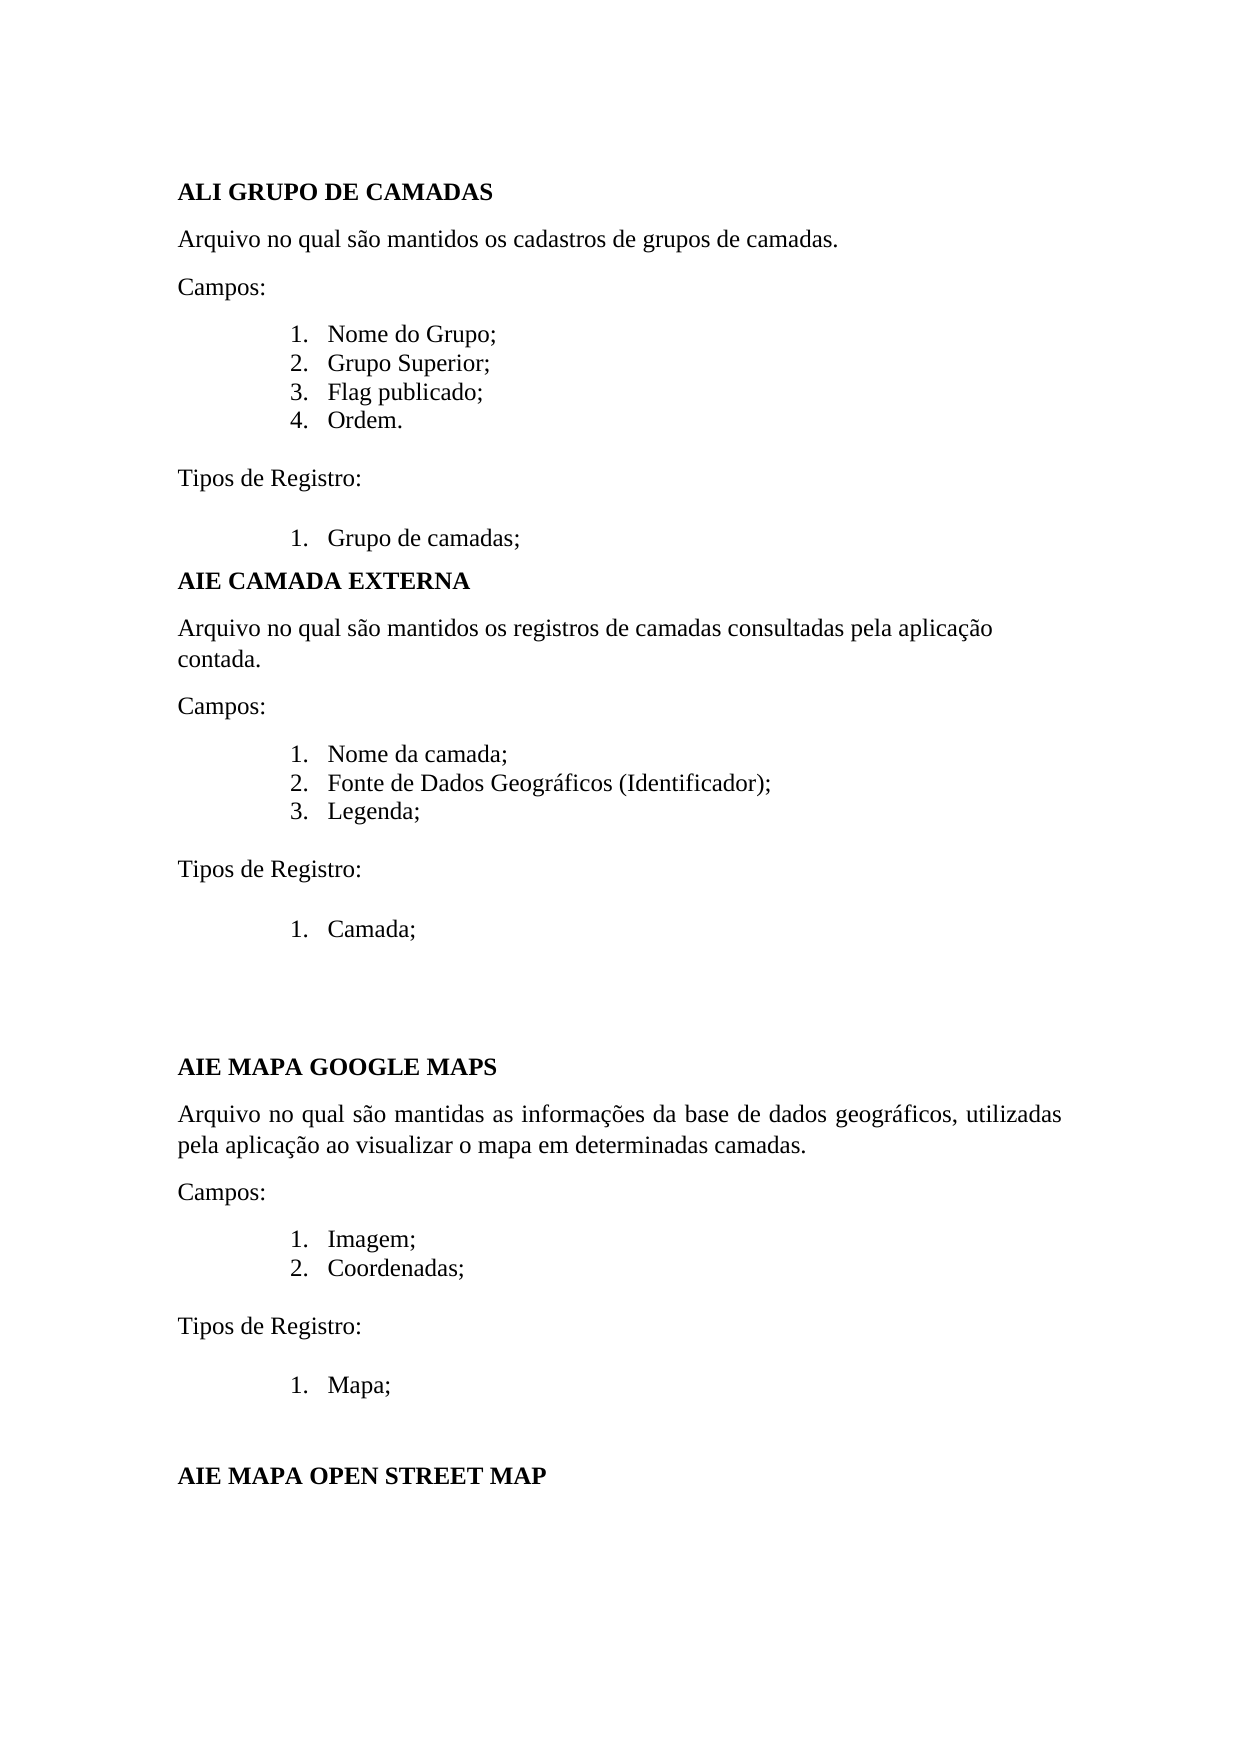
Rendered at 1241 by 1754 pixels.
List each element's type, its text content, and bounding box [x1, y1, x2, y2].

text ALI GRUPO DE CAMADAS [177, 177, 1063, 206]
text AIE MAPA OPEN STREET MAP [177, 1461, 1063, 1490]
list Grupo Superior; [290, 348, 1063, 377]
text Arquivo no qual são mantidas as informações da base de dados geográficos, utilizadas pela aplicação ao visualizar o mapa em determinadas camadas. [177, 1099, 1063, 1158]
list Legenda; [290, 796, 1063, 825]
text Tipos de Registro: [177, 463, 1063, 492]
list Flag publicado; [290, 377, 1063, 406]
text Arquivo no qual são mantidos os registros de camadas consultadas pela aplicação contada. [177, 613, 1063, 673]
list Grupo de camadas; [290, 523, 1063, 552]
list Nome da camada; [290, 739, 1063, 768]
list Ordem. [290, 406, 1063, 434]
text Arquivo no qual são mantidos os cadastros de grupos de camadas. [177, 224, 1063, 253]
list Fonte de Dados Geográficos (Identificador); [290, 768, 1063, 796]
text AIE CAMADA EXTERNA [177, 566, 1063, 595]
list Nome do Grupo; [290, 319, 1063, 348]
list Camada; [290, 914, 1063, 942]
text Campos: [177, 272, 1063, 301]
list Coordenadas; [290, 1253, 1063, 1282]
text Tipos de Registro: [177, 854, 1063, 883]
list Imagem; [290, 1224, 1063, 1253]
text Tipos de Registro: [177, 1311, 1063, 1339]
text AIE MAPA GOOGLE MAPS [177, 1052, 1063, 1080]
list Mapa; [290, 1371, 1063, 1399]
text Campos: [177, 1177, 1063, 1206]
text Campos: [177, 691, 1063, 720]
